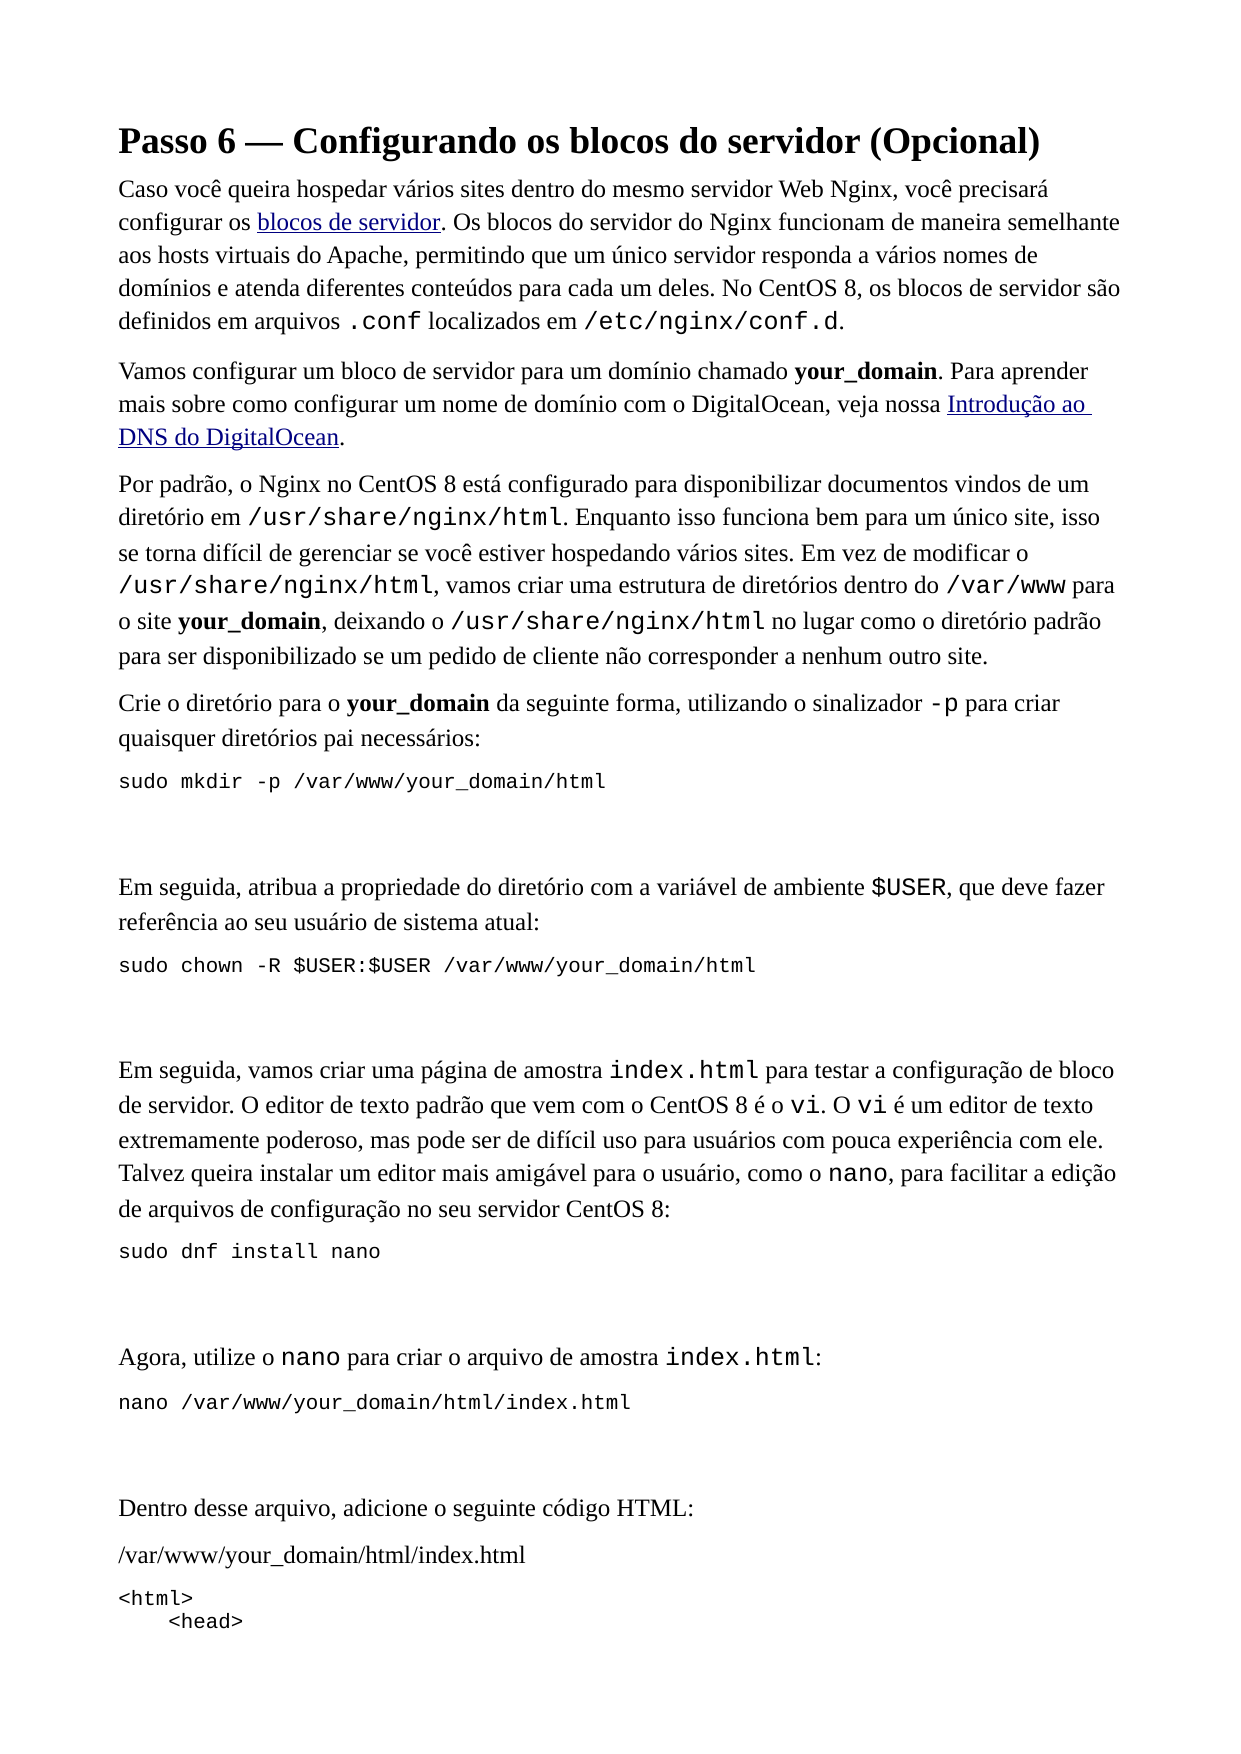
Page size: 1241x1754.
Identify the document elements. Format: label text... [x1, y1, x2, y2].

text nano /var/www/your_domain/html/index.html [118, 1392, 1122, 1416]
text /var/www/your_domain/html/index.html [118, 1540, 1122, 1569]
text Por padrão, o Nginx no CentOS 8 está configurado para disponibilizar documentos vindos de um diretório em /usr/share/nginx/html. Enquanto isso funciona bem para um único site, isso se torna difícil de gerenciar se você estiver hospedando vários sites. Em vez de modificar o /usr/share/nginx/html, vamos criar uma estrutura de diretórios dentro do /var/www para o site your_domain, deixando o /usr/share/nginx/html no lugar como o diretório padrão para ser disponibilizado se um pedido de cliente não corresponder a nenhum outro site. [118, 469, 1122, 669]
text Crie o diretório para o your_domain da seguinte forma, utilizando o sinalizador -p para criar quaisquer diretórios pai necessários: [118, 688, 1122, 752]
text Vamos configurar um bloco de servidor para um domínio chamado your_domain. Para aprender mais sobre como configurar um nome de domínio com o DigitalOcean, veja nossa Introdução ao DNS do DigitalOcean. [118, 356, 1122, 451]
text sudo chown -R $USER:$USER /var/www/your_domain/html [118, 954, 1122, 978]
text sudo dnf install nano [118, 1241, 1122, 1265]
text Caso você queira hospedar vários sites dentro do mesmo servidor Web Nginx, você precisará configurar os blocos de servidor. Os blocos do servidor do Nginx funcionam de maneira semelhante aos hosts virtuais do Apache, permitindo que um único servidor responda a vários nomes de domínios e atenda diferentes conteúdos para cada um deles. No CentOS 8, os blocos de servidor são definidos em arquivos .conf localizados em /etc/nginx/conf.d. [118, 174, 1122, 337]
text sudo mkdir -p /var/www/your_domain/html [118, 771, 1122, 795]
text Em seguida, atribua a propriedade do diretório com a variável de ambiente $USER, que deve fazer referência ao seu usuário de sistema atual: [118, 872, 1122, 936]
text Dentro desse arquivo, adicione o seguinte código HTML: [118, 1493, 1122, 1521]
text Em seguida, vamos criar uma página de amostra index.html para testar a configuração de bloco de servidor. O editor de texto padrão que vem com o CentOS 8 é o vi. O vi é um editor de texto extremamente poderoso, mas pode ser de difícil uso para usuários com pouca experiência com ele. Talvez queira instalar um editor mais amigável para o usuário, como o nano, para facilitar a edição de arquivos de configuração no seu servidor CentOS 8: [118, 1055, 1122, 1222]
text <html> [118, 1588, 1122, 1612]
subtitle Passo 6 — Configurando os blocos do servidor (Opcional) [118, 118, 1122, 161]
text Agora, utilize o nano para criar o arquivo de amostra index.html: [118, 1342, 1122, 1373]
text <head> [118, 1612, 1122, 1635]
